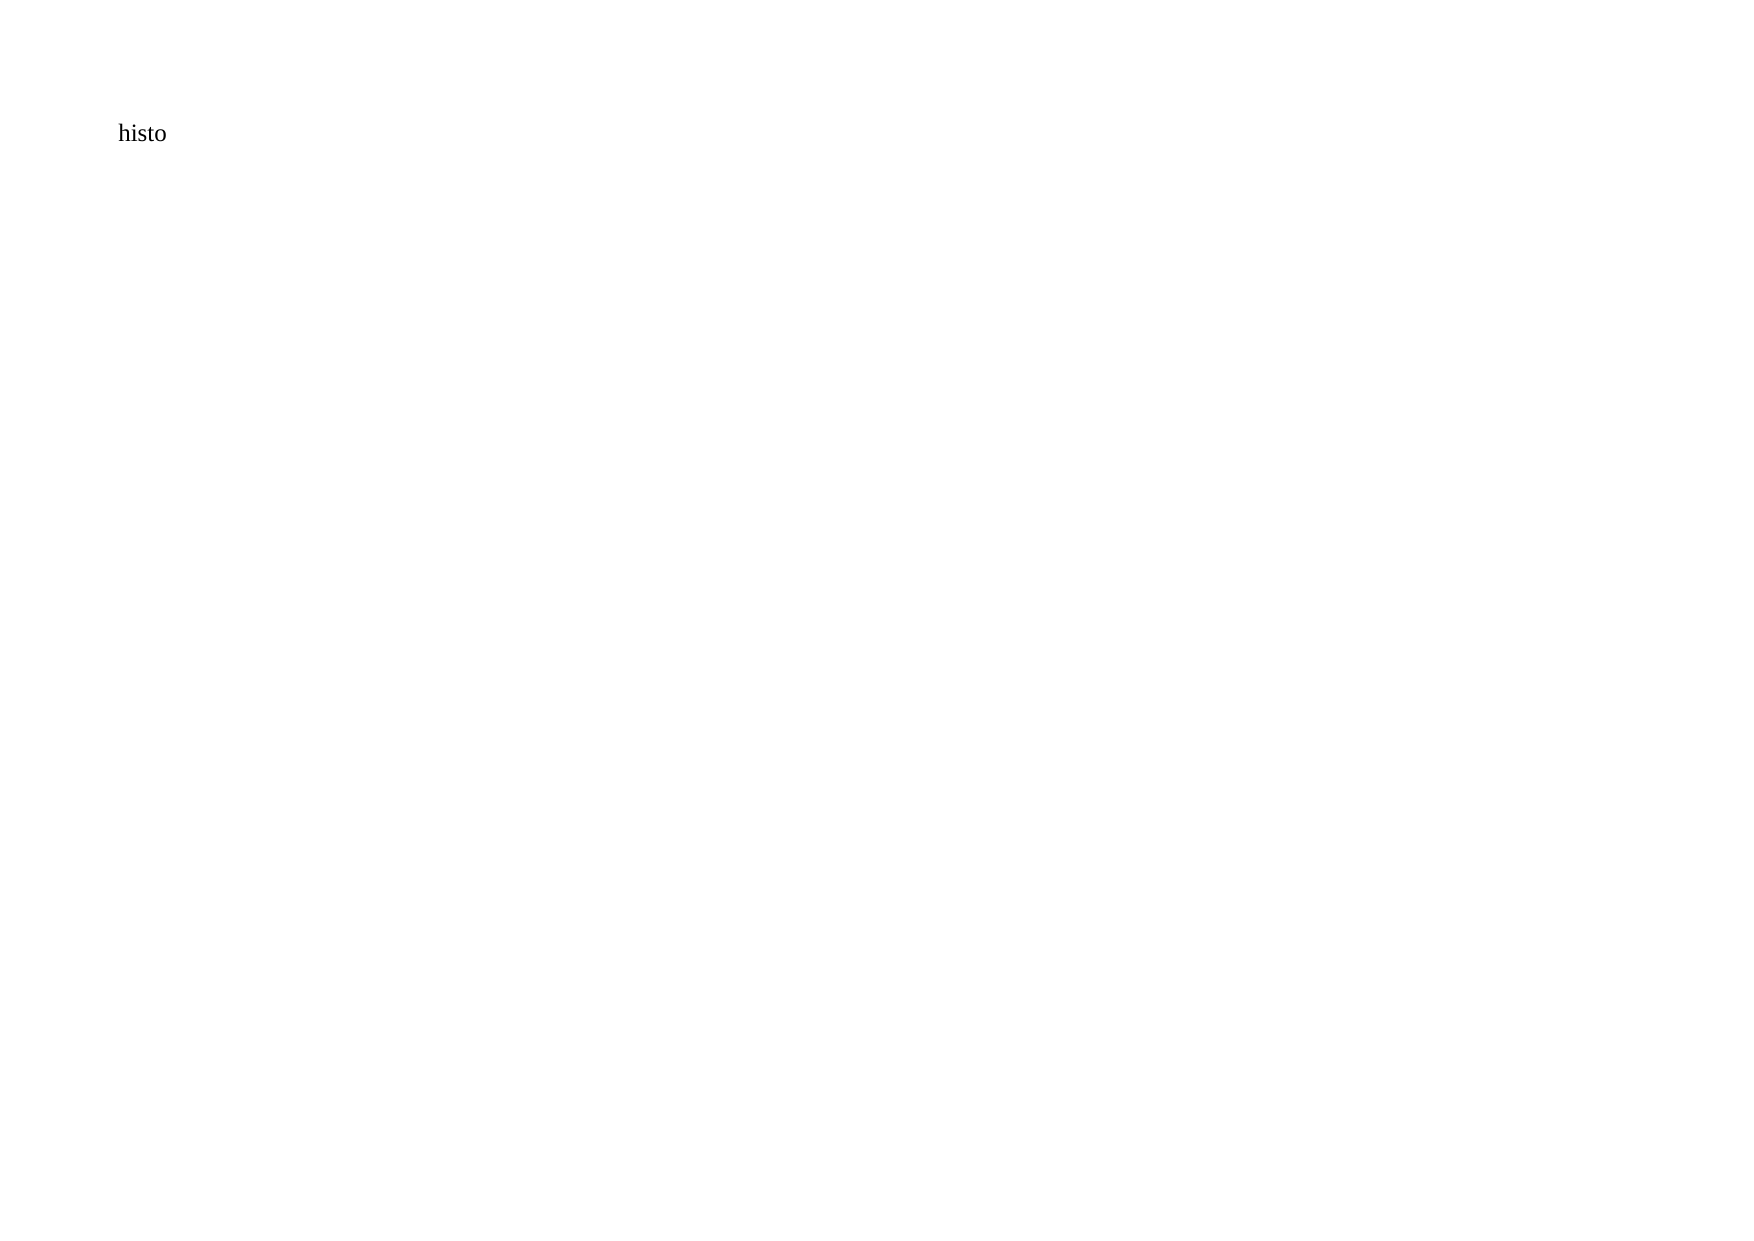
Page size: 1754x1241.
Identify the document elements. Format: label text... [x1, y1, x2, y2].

text histo [118, 118, 1636, 147]
